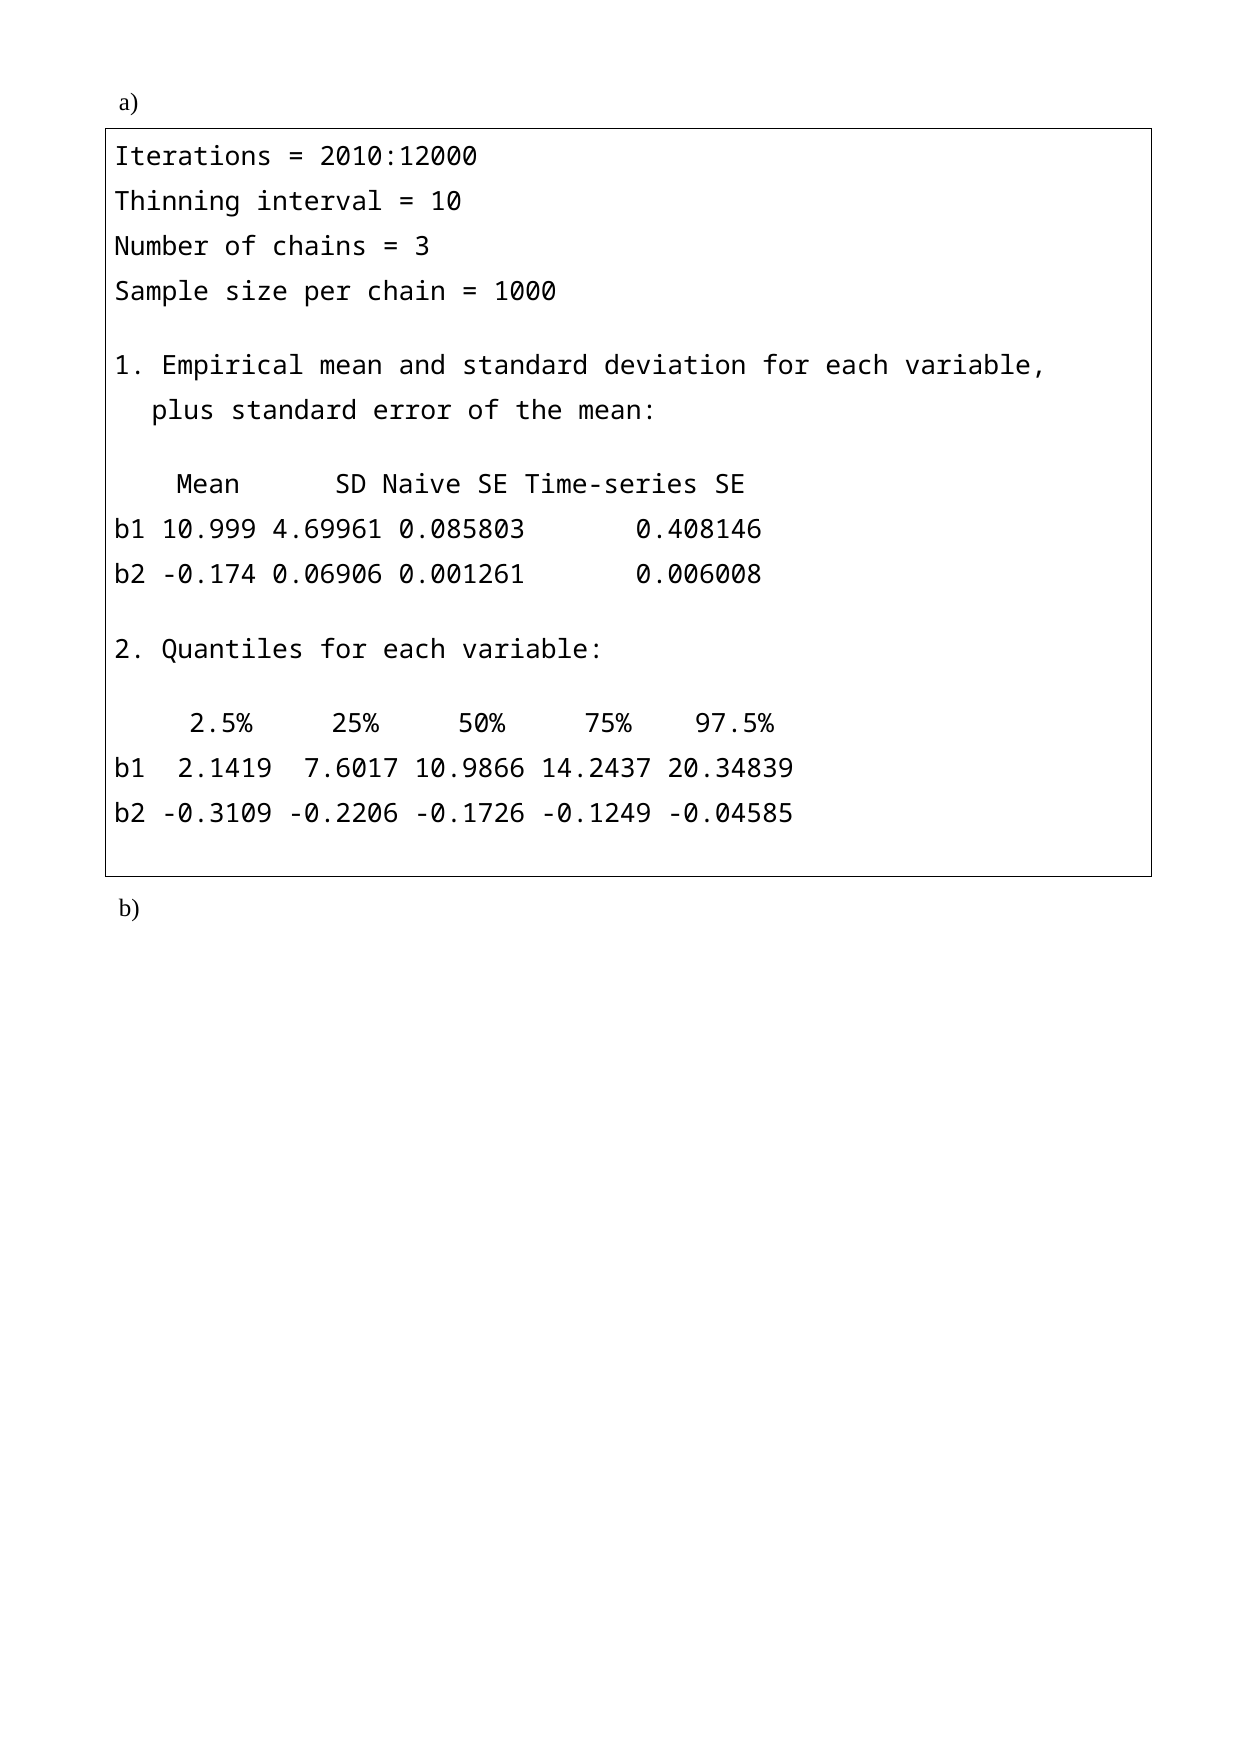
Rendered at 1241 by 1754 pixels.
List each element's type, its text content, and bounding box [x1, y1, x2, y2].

text Iterations = 2010:12000 [114, 137, 1142, 173]
text 2. Quantiles for each variable: [114, 630, 1142, 666]
text 1. Empirical mean and standard deviation for each variable, [114, 346, 1142, 382]
text a) [119, 87, 1121, 116]
text Mean SD Naive SE Time-series SE [114, 466, 1142, 502]
text Number of chains = 3 [114, 227, 1142, 263]
text b2 -0.3109 -0.2206 -0.1726 -0.1249 -0.04585 [114, 794, 1142, 830]
text b2 -0.174 0.06906 0.001261 0.006008 [114, 555, 1142, 591]
text plus standard error of the mean: [114, 391, 1142, 427]
text [106, 129, 1151, 876]
text 2.5% 25% 50% 75% 97.5% [114, 704, 1142, 740]
text b1 2.1419 7.6017 10.9866 14.2437 20.34839 [114, 749, 1142, 785]
text b) [119, 877, 1121, 921]
text Sample size per chain = 1000 [114, 272, 1142, 308]
text Thinning interval = 10 [114, 182, 1142, 218]
text b1 10.999 4.69961 0.085803 0.408146 [114, 511, 1142, 546]
